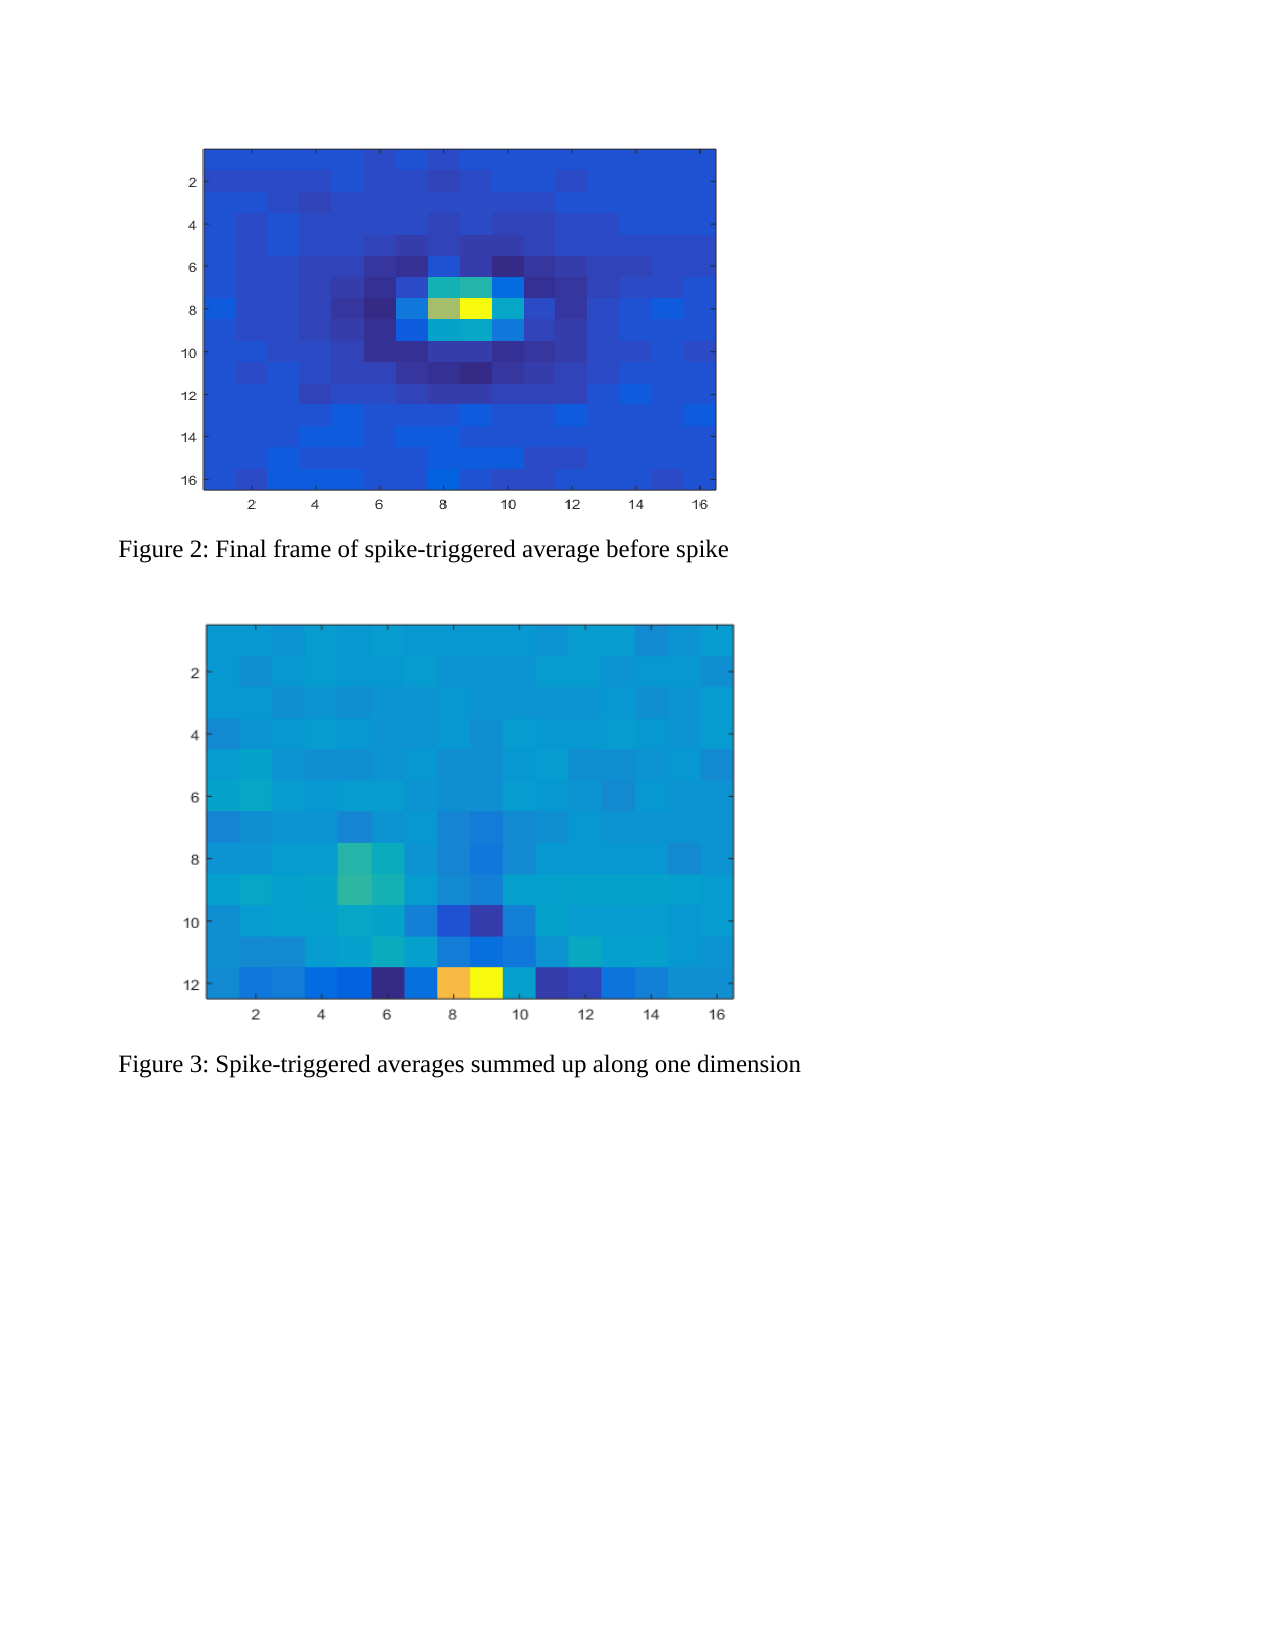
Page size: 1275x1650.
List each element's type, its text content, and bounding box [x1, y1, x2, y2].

text Figure 2: Final frame of spike-triggered average before spike [118, 118, 1157, 563]
text Figure 3: Spike-triggered averages summed up along one dimension [118, 592, 1157, 1078]
